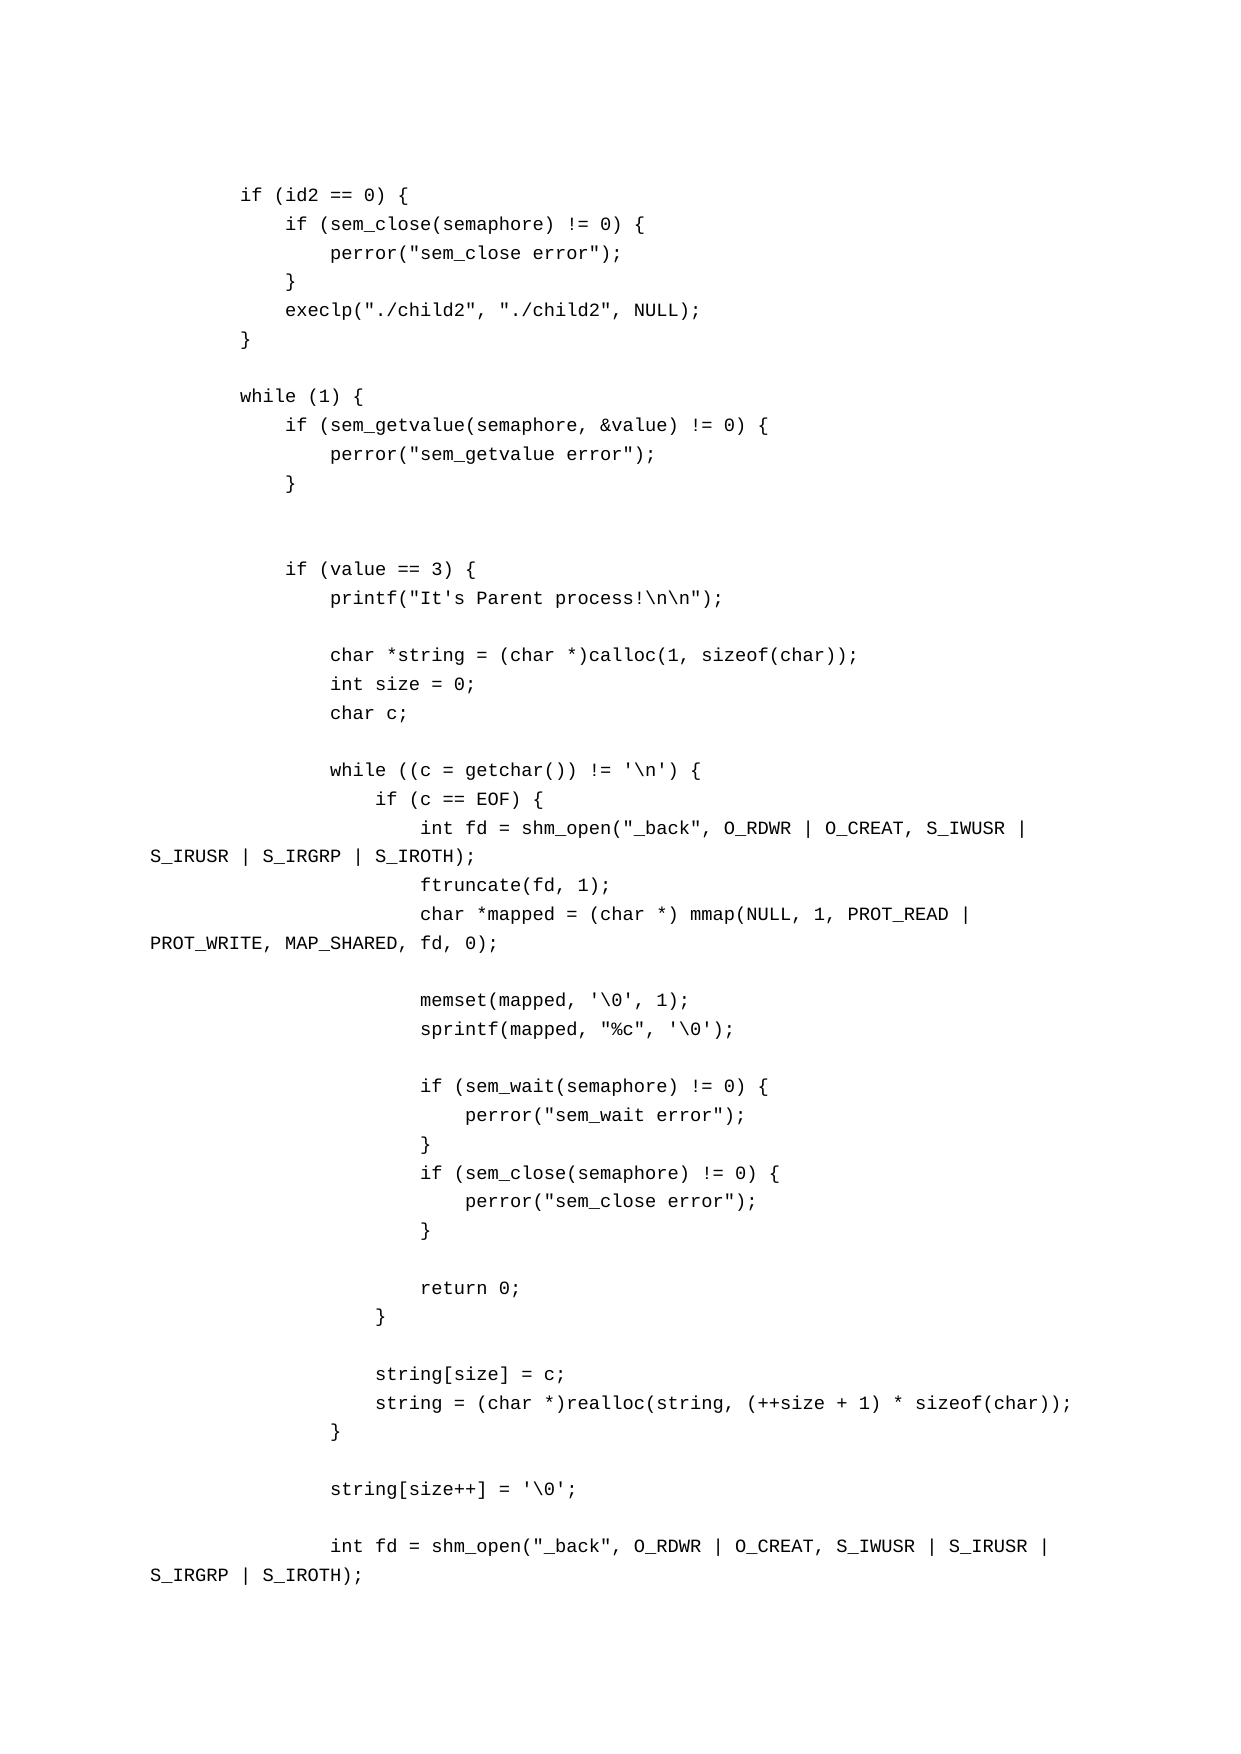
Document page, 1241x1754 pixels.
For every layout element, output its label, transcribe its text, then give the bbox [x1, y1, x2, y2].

text char c; [150, 696, 1090, 725]
text string[size++] = '\0'; [150, 1472, 1090, 1501]
text if (value == 3) { [150, 552, 1090, 581]
text } [150, 265, 1090, 294]
text } [150, 1300, 1090, 1329]
text char *string = (char *)calloc(1, sizeof(char)); [150, 639, 1090, 667]
text sprintf(mapped, "%c", '\0'); [150, 1012, 1090, 1041]
text } [150, 1214, 1090, 1242]
text perror("sem_wait error"); [150, 1099, 1090, 1127]
text if (sem_getvalue(semaphore, &value) != 0) { [150, 409, 1090, 437]
text } [150, 466, 1090, 495]
text if (sem_wait(semaphore) != 0) { [150, 1070, 1090, 1099]
text if (c == EOF) { [150, 782, 1090, 811]
text if (sem_close(semaphore) != 0) { [150, 1156, 1090, 1185]
text } [150, 322, 1090, 351]
text string[size] = c; [150, 1357, 1090, 1386]
text char *mapped = (char *) mmap(NULL, 1, PROT_READ | PROT_WRITE, MAP_SHARED, fd, 0); [150, 897, 1090, 955]
text while (1) { [150, 380, 1090, 409]
text } [150, 1415, 1090, 1444]
text ftruncate(fd, 1); [150, 869, 1090, 897]
text perror("sem_close error"); [150, 236, 1090, 265]
text string = (char *)realloc(string, (++size + 1) * sizeof(char)); [150, 1386, 1090, 1415]
text if (id2 == 0) { [150, 179, 1090, 207]
text if (sem_close(semaphore) != 0) { [150, 207, 1090, 236]
text int fd = shm_open("_back", O_RDWR | O_CREAT, S_IWUSR | S_IRUSR | S_IRGRP | S_IROTH); [150, 1530, 1090, 1587]
text execlp("./child2", "./child2", NULL); [150, 294, 1090, 322]
text return 0; [150, 1271, 1090, 1300]
text int size = 0; [150, 667, 1090, 696]
text printf("It's Parent process!\n\n"); [150, 581, 1090, 610]
text perror("sem_getvalue error"); [150, 437, 1090, 466]
text while ((c = getchar()) != '\n') { [150, 754, 1090, 782]
text int fd = shm_open("_back", O_RDWR | O_CREAT, S_IWUSR | S_IRUSR | S_IRGRP | S_IROTH); [150, 811, 1090, 869]
text memset(mapped, '\0', 1); [150, 984, 1090, 1012]
text perror("sem_close error"); [150, 1185, 1090, 1214]
text } [150, 1127, 1090, 1156]
